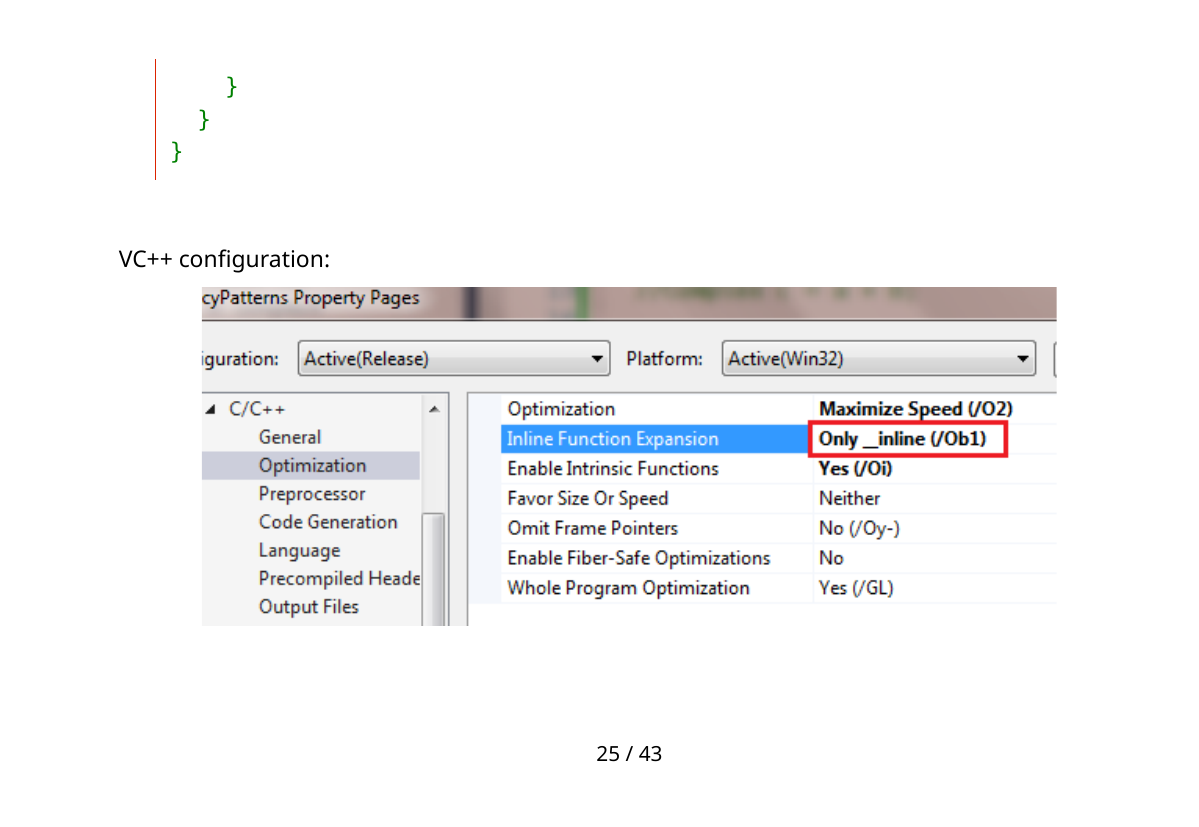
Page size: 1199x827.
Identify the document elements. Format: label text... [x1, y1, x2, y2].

picture [201, 287, 1057, 626]
text } [156, 124, 1140, 180]
text } [154, 58, 1140, 91]
text } [156, 91, 1140, 124]
text VC++ configuration: [118, 243, 1140, 274]
